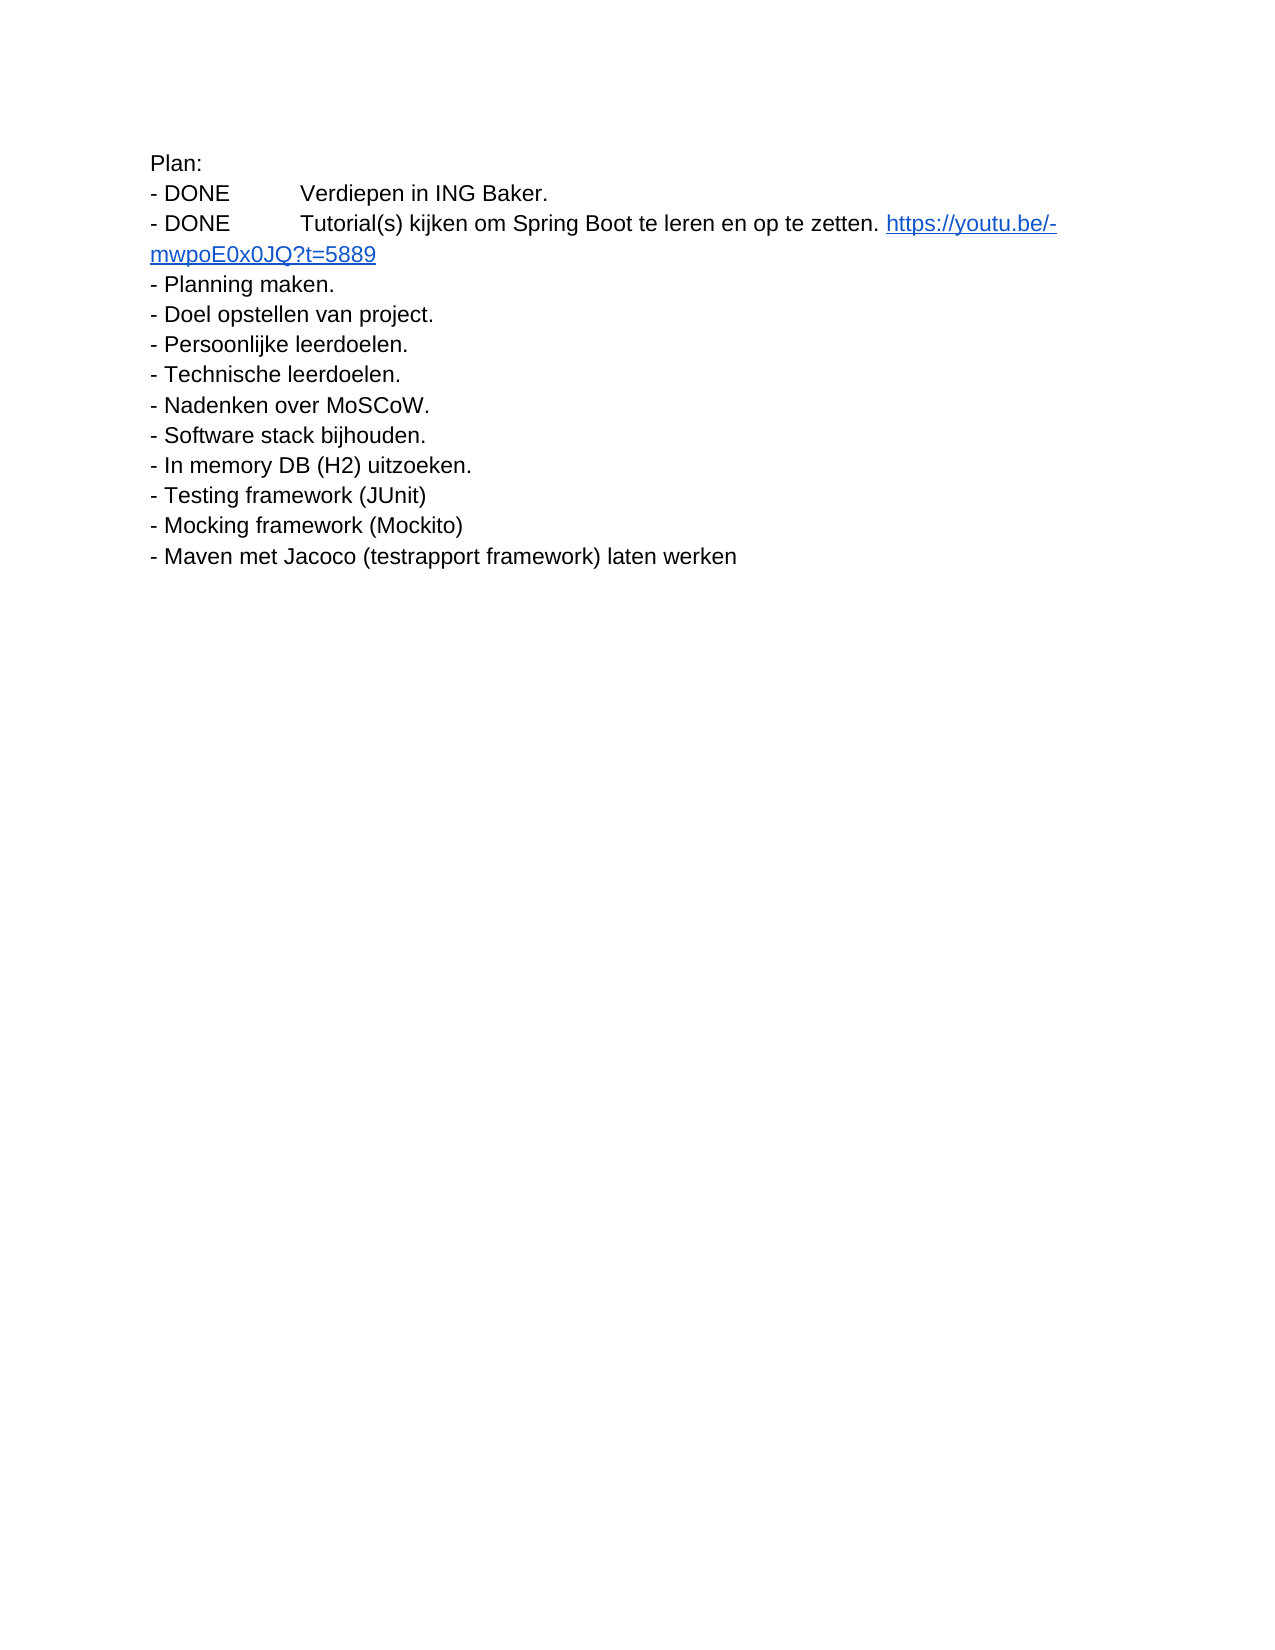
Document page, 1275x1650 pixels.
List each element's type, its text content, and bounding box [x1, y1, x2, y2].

text - Nadenken over MoSCoW. [150, 392, 1125, 418]
text - Planning maken. [150, 271, 1125, 297]
text - Software stack bijhouden. [150, 422, 1125, 448]
text - Technische leerdoelen. [150, 361, 1125, 388]
text - DONE Tutorial(s) kijken om Spring Boot te leren en op te zetten. https://youtu.be/-mwpoE0x0JQ?t=5889 [150, 210, 1125, 267]
text - In memory DB (H2) uitzoeken. [150, 452, 1125, 478]
text - Persoonlijke leerdoelen. [150, 331, 1125, 358]
text - Maven met Jacoco (testrapport framework) laten werken [150, 543, 1125, 569]
text - DONE Verdiepen in ING Baker. [150, 180, 1125, 207]
text - Doel opstellen van project. [150, 301, 1125, 327]
text - Mocking framework (Mockito) [150, 512, 1125, 539]
text Plan: [150, 150, 1125, 176]
text - Testing framework (JUnit) [150, 482, 1125, 509]
